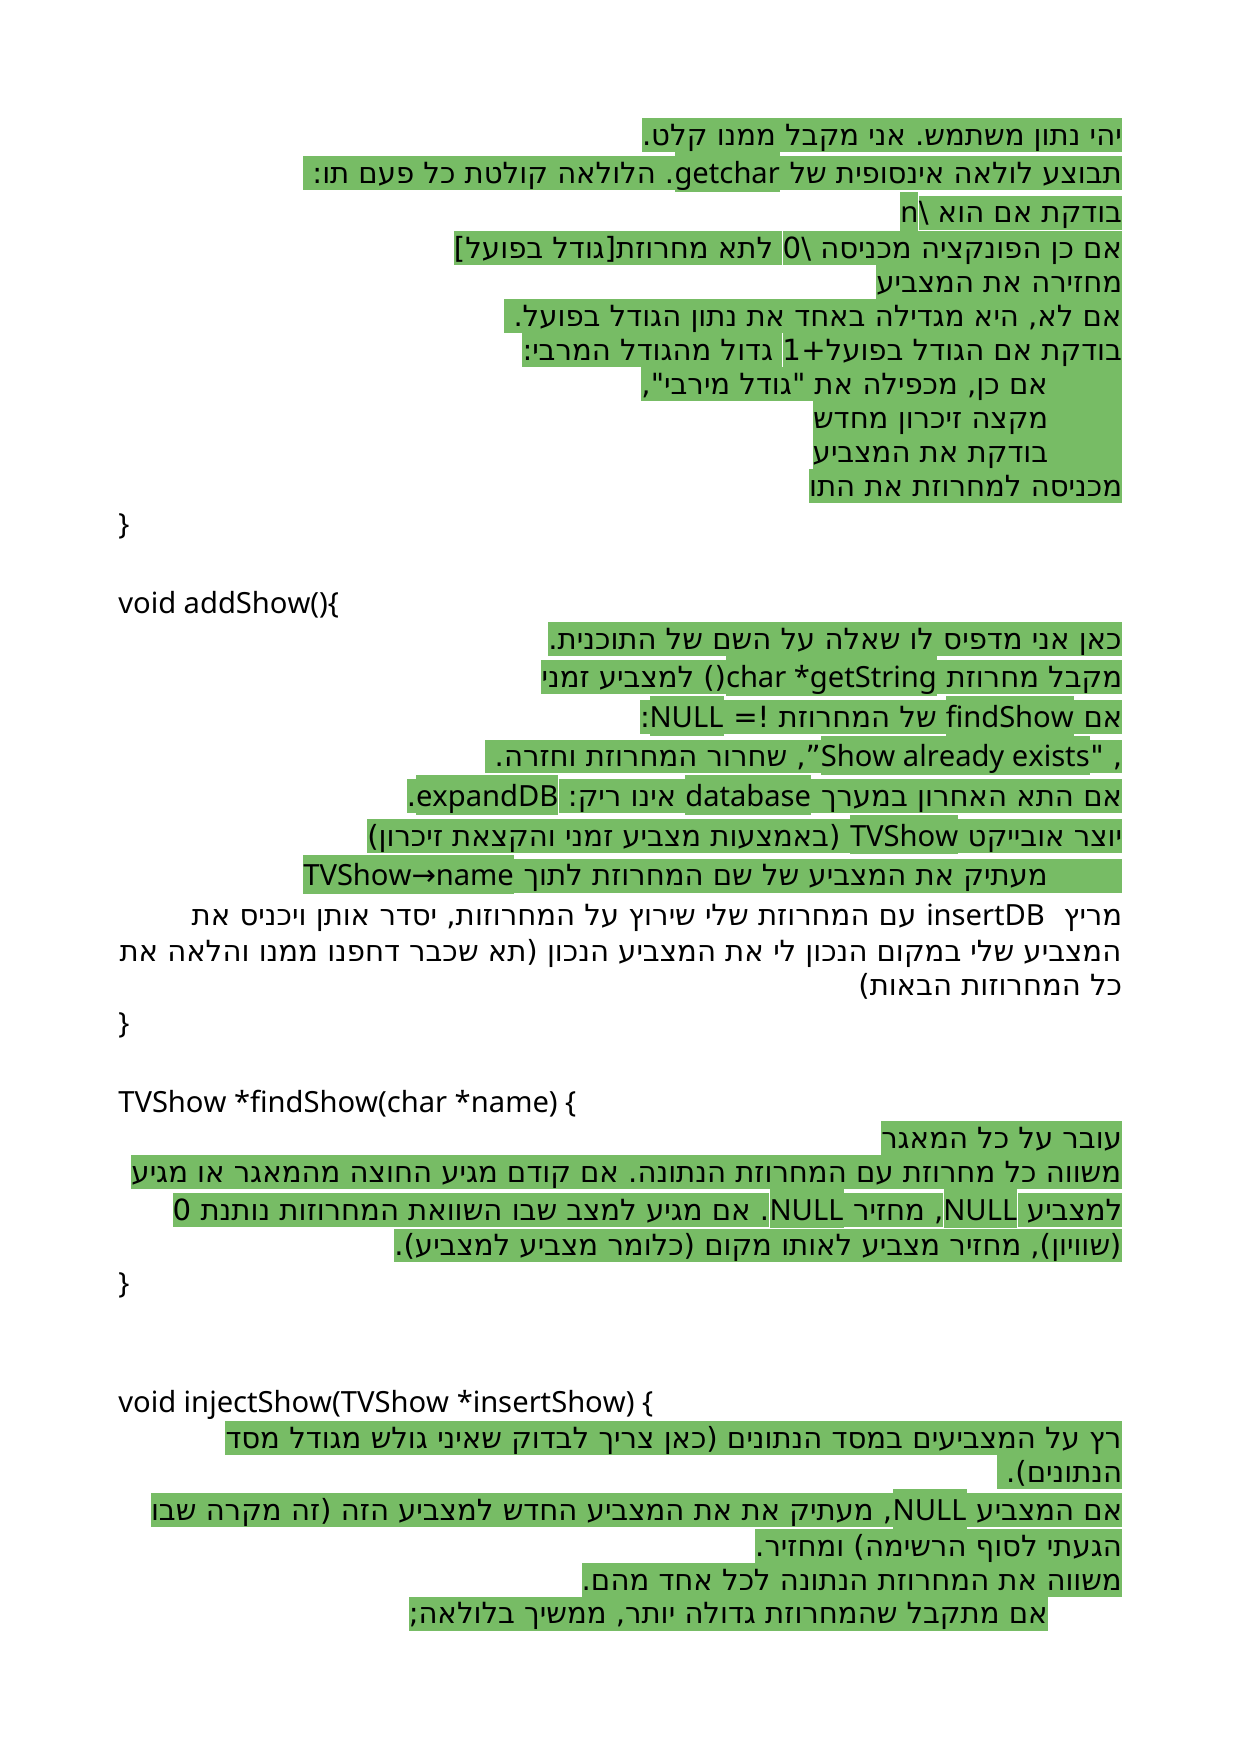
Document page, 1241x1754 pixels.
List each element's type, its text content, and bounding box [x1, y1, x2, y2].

text אם התא האחרון במערך database אינו ריק: expandDB. [118, 775, 1122, 815]
text כאן אני מדפיס לו שאלה על השם של התוכנית. [118, 622, 1122, 656]
text אם לא, היא מגדילה באחד את נתון הגודל בפועל. [118, 299, 1122, 333]
text } [118, 503, 1122, 543]
text בודקת את המצביע [118, 435, 1122, 469]
text } [118, 1262, 1122, 1302]
text אם findShow של המחרוזת != NULL: [118, 696, 1122, 736]
text מכניסה למחרוזת את התו [118, 469, 1122, 503]
text אם המצביע NULL, מעתיק את את המצביע החדש למצביע הזה (זה מקרה שבו הגעתי לסוף הרשימה) ומחזיר. [118, 1489, 1122, 1563]
text אם כן הפונקציה מכניסה \0 לתא מחרוזת[גודל בפועל] [118, 231, 1122, 265]
text משווה כל מחרוזת עם המחרוזת הנתונה. אם קודם מגיע החוצה מהמאגר או מגיע למצביע NULL, מחזיר NULL. אם מגיע למצב שבו השוואת המחרוזות נותנת 0 (שוויון), מחזיר מצביע לאותו מקום (כלומר מצביע למצביע). [118, 1155, 1122, 1262]
text מעתיק את המצביע של שם המחרוזת לתוך TVShow→name [118, 854, 1122, 894]
text יהי נתון משתמש. אני מקבל ממנו קלט. [118, 118, 1122, 152]
text void injectShow(TVShow *insertShow) { [118, 1382, 1122, 1421]
text בודקת אם הוא \n [118, 192, 1122, 231]
text TVShow *findShow(char *name) { [118, 1081, 1122, 1121]
text אם כן, מכפילה את "גודל מירבי", [118, 367, 1122, 401]
text רץ על המצביעים במסד הנתונים (כאן צריך לבדוק שאיני גולש מגודל מסד הנתונים). [118, 1421, 1122, 1489]
text מקצה זיכרון מחדש [118, 401, 1122, 435]
text עובר על כל המאגר [118, 1121, 1122, 1155]
text מחזירה את המצביע [118, 265, 1122, 299]
text } [118, 1002, 1122, 1042]
text מריץ insertDB עם המחרוזת שלי שירוץ על המחרוזות, יסדר אותן ויכניס את המצביע שלי במקום הנכון לי את המצביע הנכון (תא שכבר דחפנו ממנו והלאה את כל המחרוזות הבאות) [118, 894, 1122, 1002]
text , "Show already exists”, שחרור המחרוזת וחזרה. [118, 736, 1122, 775]
text תבוצע לולאה אינסופית של getchar. הלולאה קולטת כל פעם תו: [118, 152, 1122, 192]
text משווה את המחרוזת הנתונה לכל אחד מהם. [118, 1563, 1122, 1597]
text אם מתקבל שהמחרוזת גדולה יותר, ממשיך בלולאה; [118, 1597, 1048, 1631]
text void addShow(){ [118, 582, 1122, 622]
text בודקת אם הגודל בפועל+1 גדול מהגודל המרבי: [118, 333, 1122, 367]
text מקבל מחרוזת char *getString() למצביע זמני [118, 656, 1122, 696]
text יוצר אובייקט TVShow (באמצעות מצביע זמני והקצאת זיכרון) [118, 815, 1122, 854]
